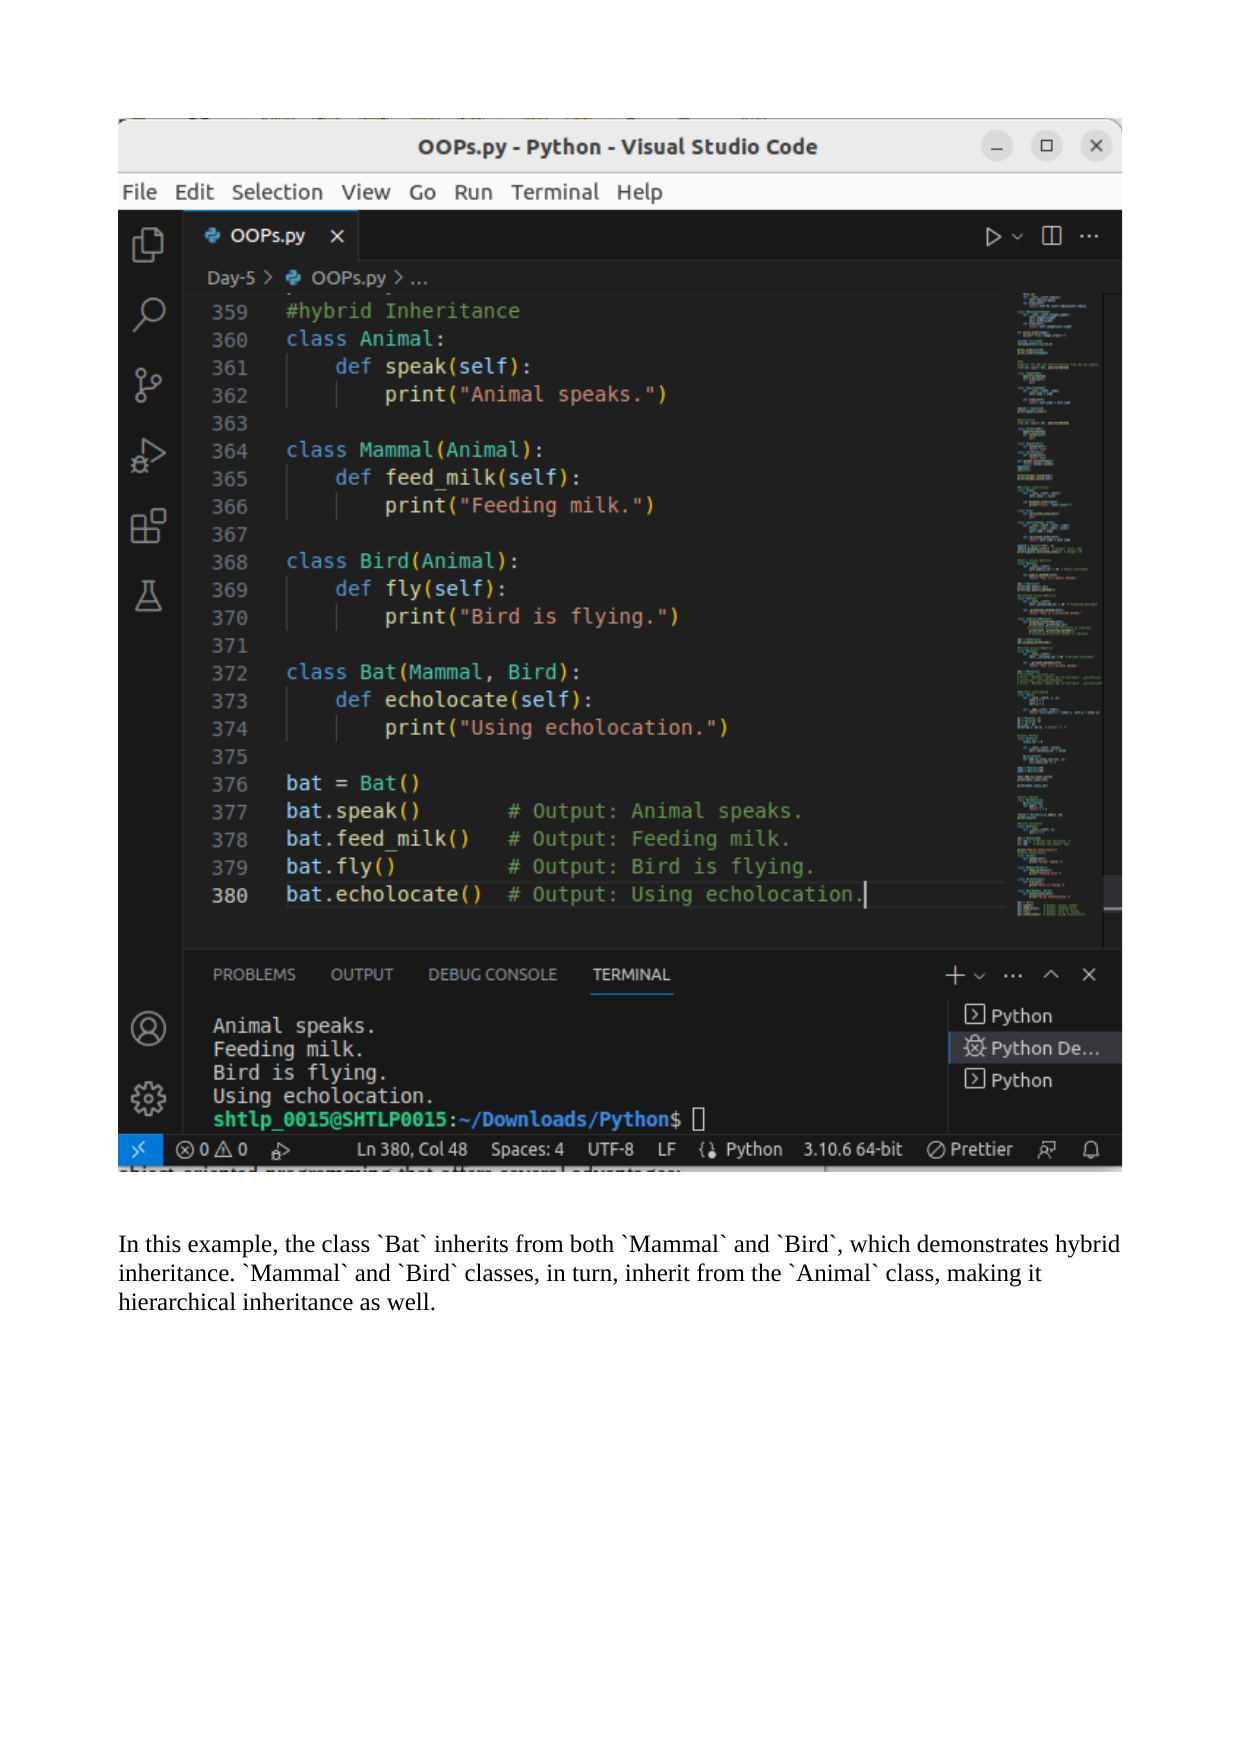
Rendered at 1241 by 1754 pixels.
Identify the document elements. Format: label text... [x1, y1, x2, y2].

text In this example, the class `Bat` inherits from both `Mammal` and `Bird`, which demonstrates hybrid inheritance. `Mammal` and `Bird` classes, in turn, inherit from the `Animal` class, making it hierarchical inheritance as well. [118, 1229, 1122, 1315]
picture [118, 118, 1123, 1172]
